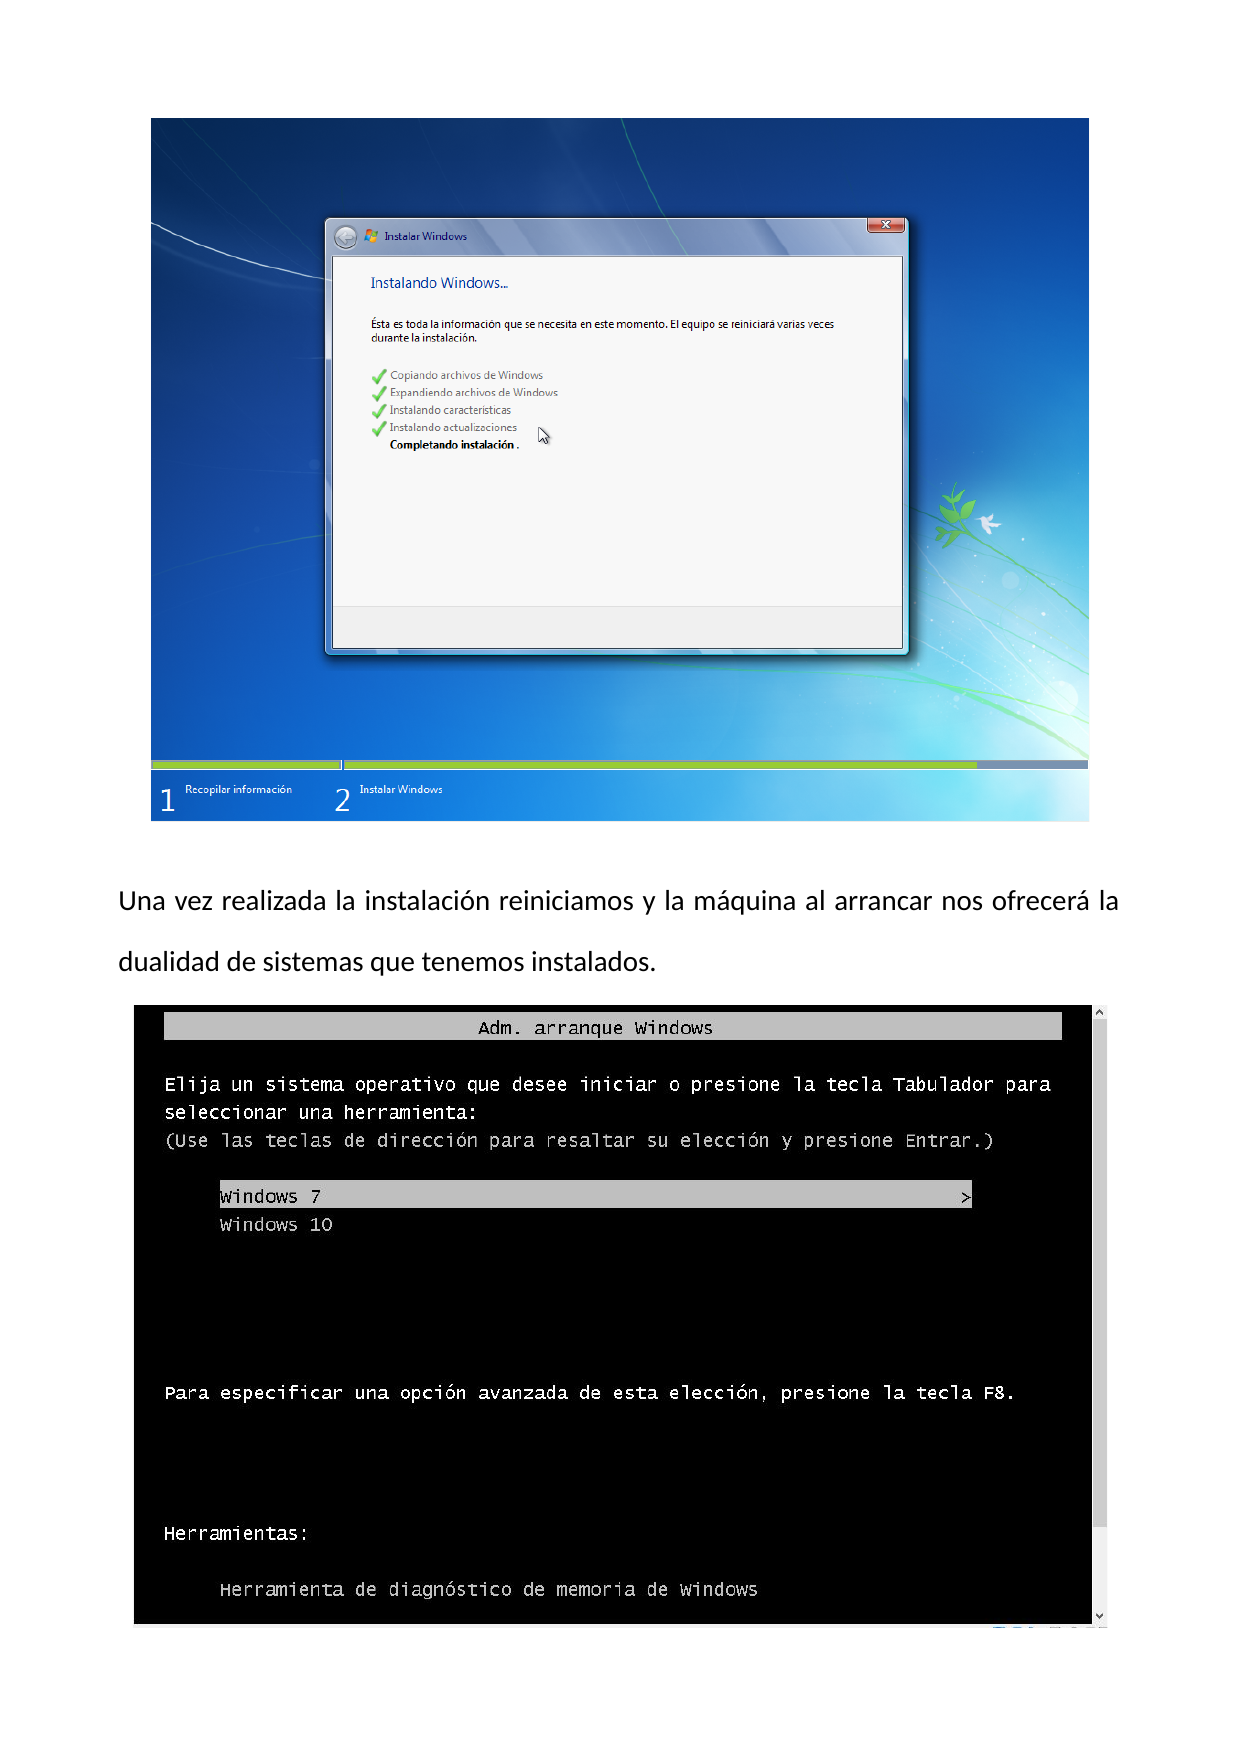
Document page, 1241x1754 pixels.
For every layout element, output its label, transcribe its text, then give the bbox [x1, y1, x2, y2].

picture [150, 118, 1090, 822]
picture [132, 1005, 1108, 1628]
text Una vez realizada la instalación reiniciamos y la máquina al arrancar nos ofrecerá la dualidad de sistemas que tenemos instalados. [118, 883, 1122, 1005]
